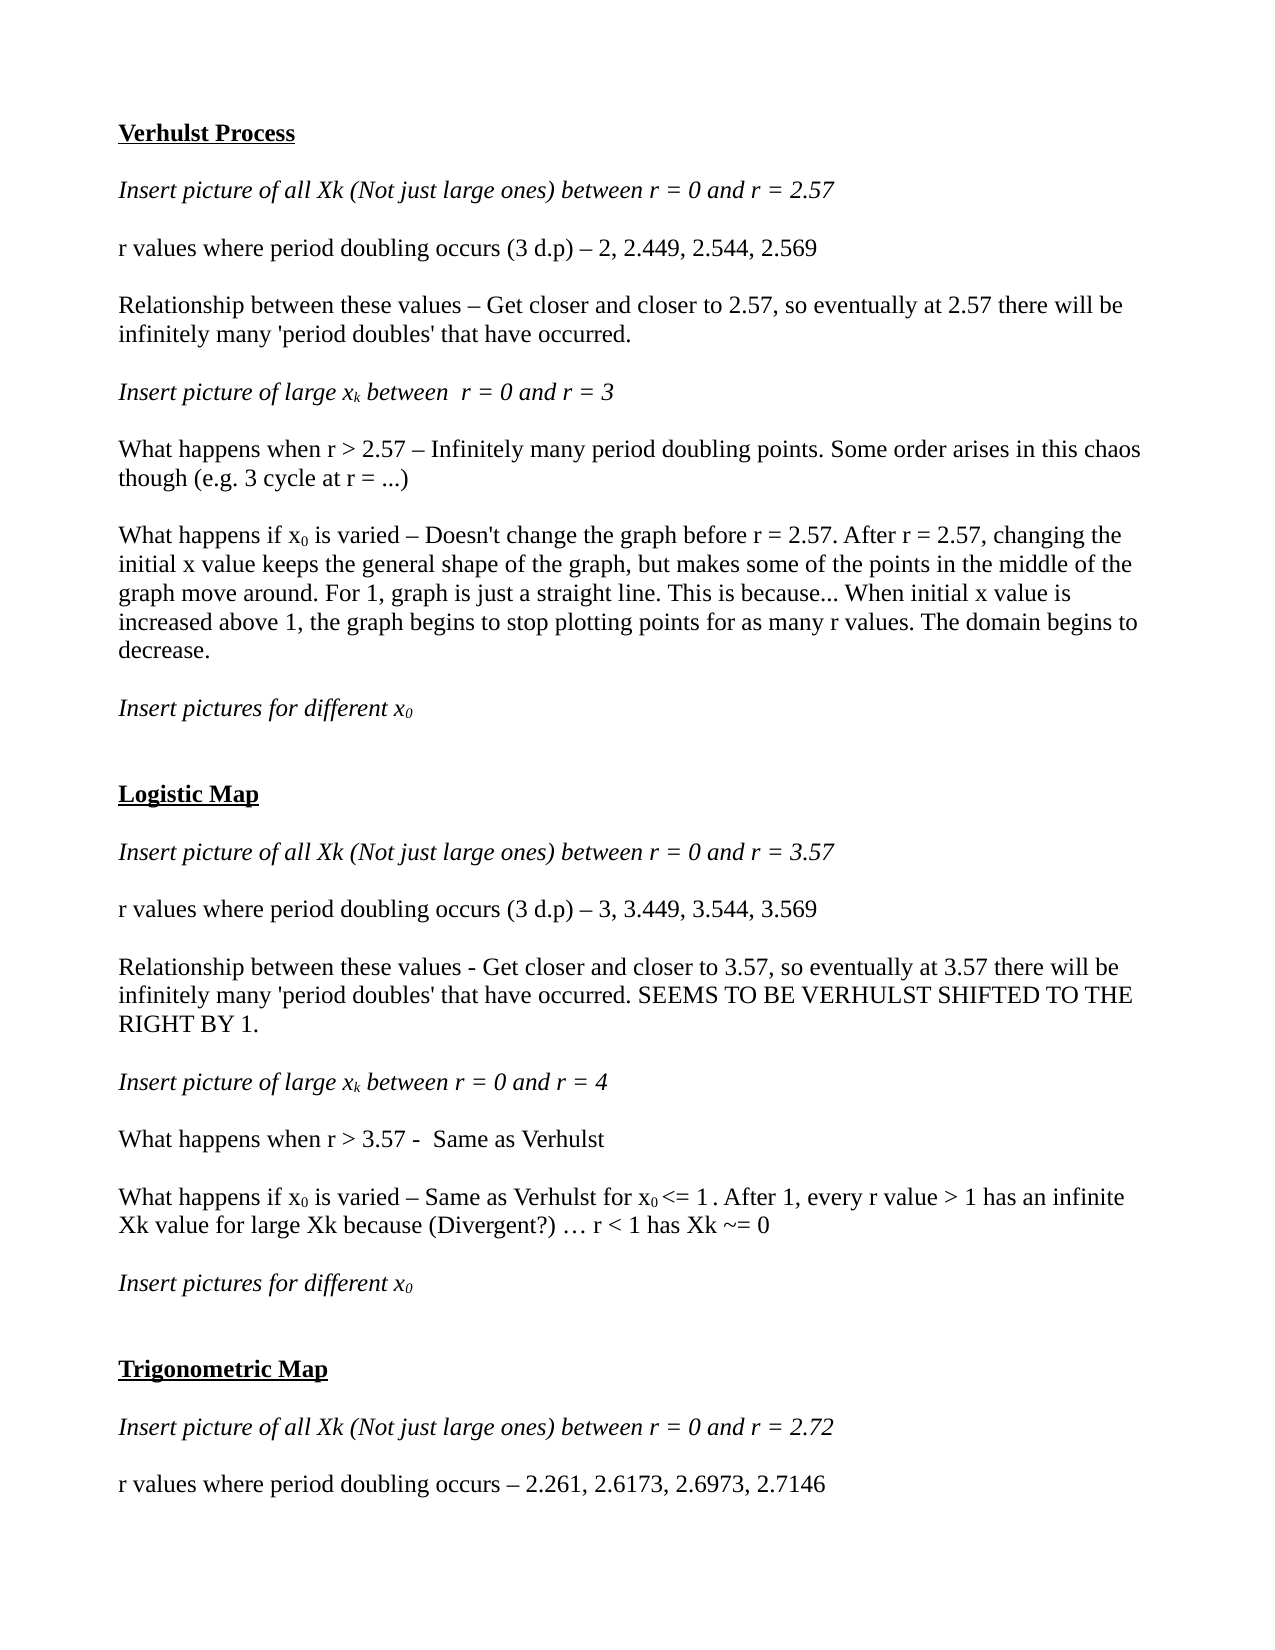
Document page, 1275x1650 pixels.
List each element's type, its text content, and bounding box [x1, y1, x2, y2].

text r values where period doubling occurs (3 d.p) – 3, 3.449, 3.544, 3.569 [118, 866, 1157, 923]
text Insert picture of all Xk (Not just large ones) between r = 0 and r = 2.57 [118, 176, 1157, 204]
text r values where period doubling occurs (3 d.p) – 2, 2.449, 2.544, 2.569 [118, 204, 1157, 262]
text What happens when r > 3.57 - Same as Verhulst [118, 1124, 1157, 1153]
text What happens if x0 is varied – Doesn't change the graph before r = 2.57. After r = 2.57, changing the initial x value keeps the general shape of the graph, but makes some of the points in the middle of the graph move around. For 1, graph is just a straight line. This is because... When initial x value is increased above 1, the graph begins to stop plotting points for as many r values. The domain begins to decrease. [118, 521, 1157, 664]
text Insert picture of large xk between r = 0 and r = 4 [118, 1067, 1157, 1096]
text Verhulst Process [118, 118, 1157, 147]
text What happens if x0 is varied – Same as Verhulst for x0 <= 1 . After 1, every r value > 1 has an infinite Xk value for large Xk because (Divergent?) … r < 1 has Xk ~= 0 [118, 1182, 1157, 1239]
text Relationship between these values - Get closer and closer to 3.57, so eventually at 3.57 there will be infinitely many 'period doubles' that have occurred. SEEMS TO BE VERHULST SHIFTED TO THE RIGHT BY 1. [118, 952, 1157, 1038]
text Insert picture of all Xk (Not just large ones) between r = 0 and r = 2.72 [118, 1412, 1157, 1441]
text Insert pictures for different x0 [118, 1268, 1157, 1297]
text Relationship between these values – Get closer and closer to 2.57, so eventually at 2.57 there will be infinitely many 'period doubles' that have occurred. [118, 291, 1157, 348]
text Logistic Map [118, 779, 1157, 808]
text Insert picture of all Xk (Not just large ones) between r = 0 and r = 3.57 [118, 837, 1157, 866]
text What happens when r > 2.57 – Infinitely many period doubling points. Some order arises in this chaos though (e.g. 3 cycle at r = ...) [118, 434, 1157, 492]
text Insert pictures for different x0 [118, 693, 1157, 722]
text Trigonometric Map [118, 1354, 1157, 1383]
text r values where period doubling occurs – 2.261, 2.6173, 2.6973, 2.7146 [118, 1441, 1157, 1498]
text Insert picture of large xk between r = 0 and r = 3 [118, 377, 1157, 406]
